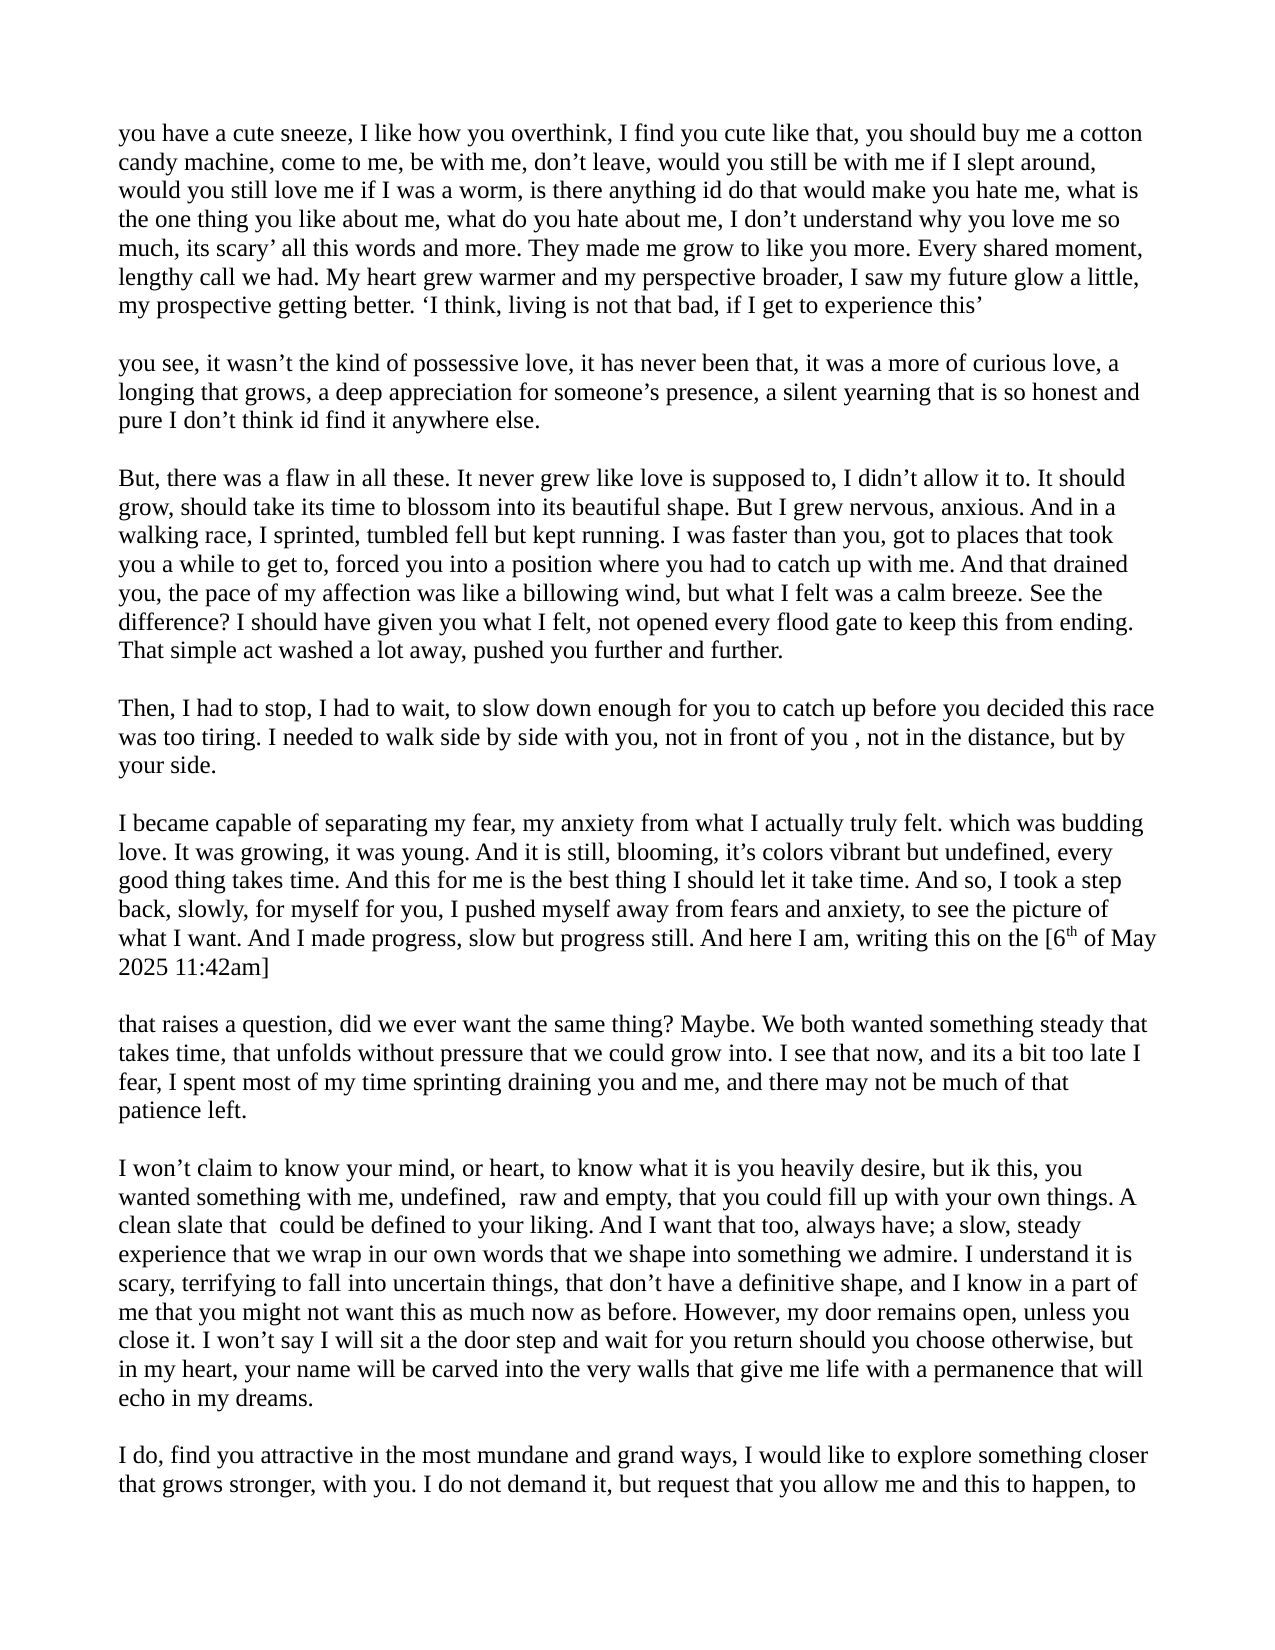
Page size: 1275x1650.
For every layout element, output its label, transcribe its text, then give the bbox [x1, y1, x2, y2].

text I do, find you attractive in the most mundane and grand ways, I would like to explore something closer that grows stronger, with you. I do not demand it, but request that you allow me and this to happen, to [118, 1441, 1157, 1498]
text Then, I had to stop, I had to wait, to slow down enough for you to catch up before you decided this race was too tiring. I needed to walk side by side with you, not in front of you , not in the distance, but by your side. [118, 693, 1157, 779]
text I won’t claim to know your mind, or heart, to know what it is you heavily desire, but ik this, you wanted something with me, undefined, raw and empty, that you could fill up with your own things. A clean slate that could be defined to your liking. And I want that too, always have; a slow, steady experience that we wrap in our own words that we shape into something we admire. I understand it is scary, terrifying to fall into uncertain things, that don’t have a definitive shape, and I know in a part of me that you might not want this as much now as before. However, my door remains open, unless you close it. I won’t say I will sit a the door step and wait for you return should you choose otherwise, but in my heart, your name will be carved into the very walls that give me life with a permanence that will echo in my dreams. [118, 1153, 1157, 1412]
text But, there was a flaw in all these. It never grew like love is supposed to, I didn’t allow it to. It should grow, should take its time to blossom into its beautiful shape. But I grew nervous, anxious. And in a walking race, I sprinted, tumbled fell but kept running. I was faster than you, got to places that took you a while to get to, forced you into a position where you had to catch up with me. And that drained you, the pace of my affection was like a billowing wind, but what I felt was a calm breeze. See the difference? I should have given you what I felt, not opened every flood gate to keep this from ending. That simple act washed a lot away, pushed you further and further. [118, 463, 1157, 664]
text you have a cute sneeze, I like how you overthink, I find you cute like that, you should buy me a cotton candy machine, come to me, be with me, don’t leave, would you still be with me if I slept around, would you still love me if I was a worm, is there anything id do that would make you hate me, what is the one thing you like about me, what do you hate about me, I don’t understand why you love me so much, its scary’ all this words and more. They made me grow to like you more. Every shared moment, lengthy call we had. My heart grew warmer and my perspective broader, I saw my future glow a little, my prospective getting better. ‘I think, living is not that bad, if I get to experience this’ [118, 118, 1157, 319]
text you see, it wasn’t the kind of possessive love, it has never been that, it was a more of curious love, a longing that grows, a deep appreciation for someone’s presence, a silent yearning that is so honest and pure I don’t think id find it anywhere else. [118, 348, 1157, 434]
text that raises a question, did we ever want the same thing? Maybe. We both wanted something steady that takes time, that unfolds without pressure that we could grow into. I see that now, and its a bit too late I fear, I spent most of my time sprinting draining you and me, and there may not be much of that patience left. [118, 1009, 1157, 1124]
text I became capable of separating my fear, my anxiety from what I actually truly felt. which was budding love. It was growing, it was young. And it is still, blooming, it’s colors vibrant but undefined, every good thing takes time. And this for me is the best thing I should let it take time. And so, I took a step back, slowly, for myself for you, I pushed myself away from fears and anxiety, to see the picture of what I want. And I made progress, slow but progress still. And here I am, writing this on the [6th of May 2025 11:42am] [118, 808, 1157, 981]
